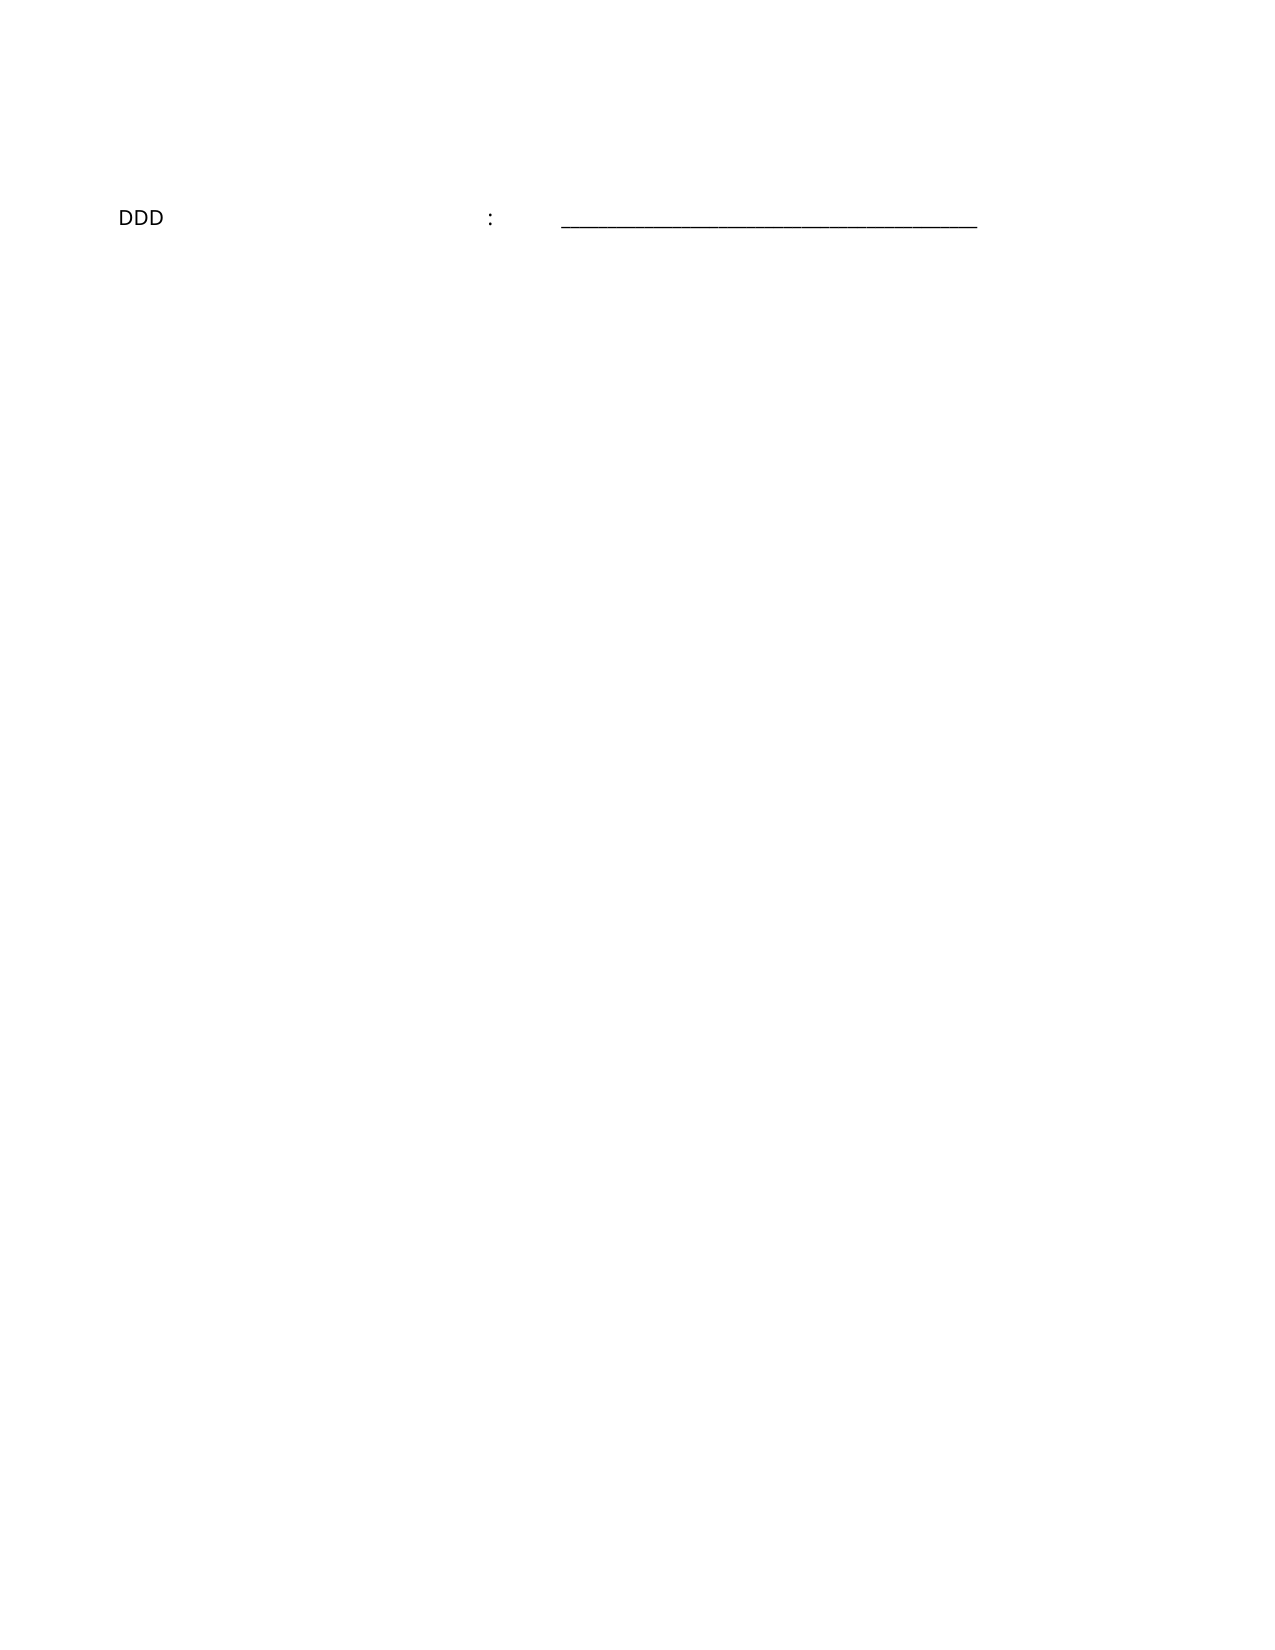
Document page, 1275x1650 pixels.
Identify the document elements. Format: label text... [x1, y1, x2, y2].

text DDD : _____________________________________________ [118, 203, 1157, 232]
